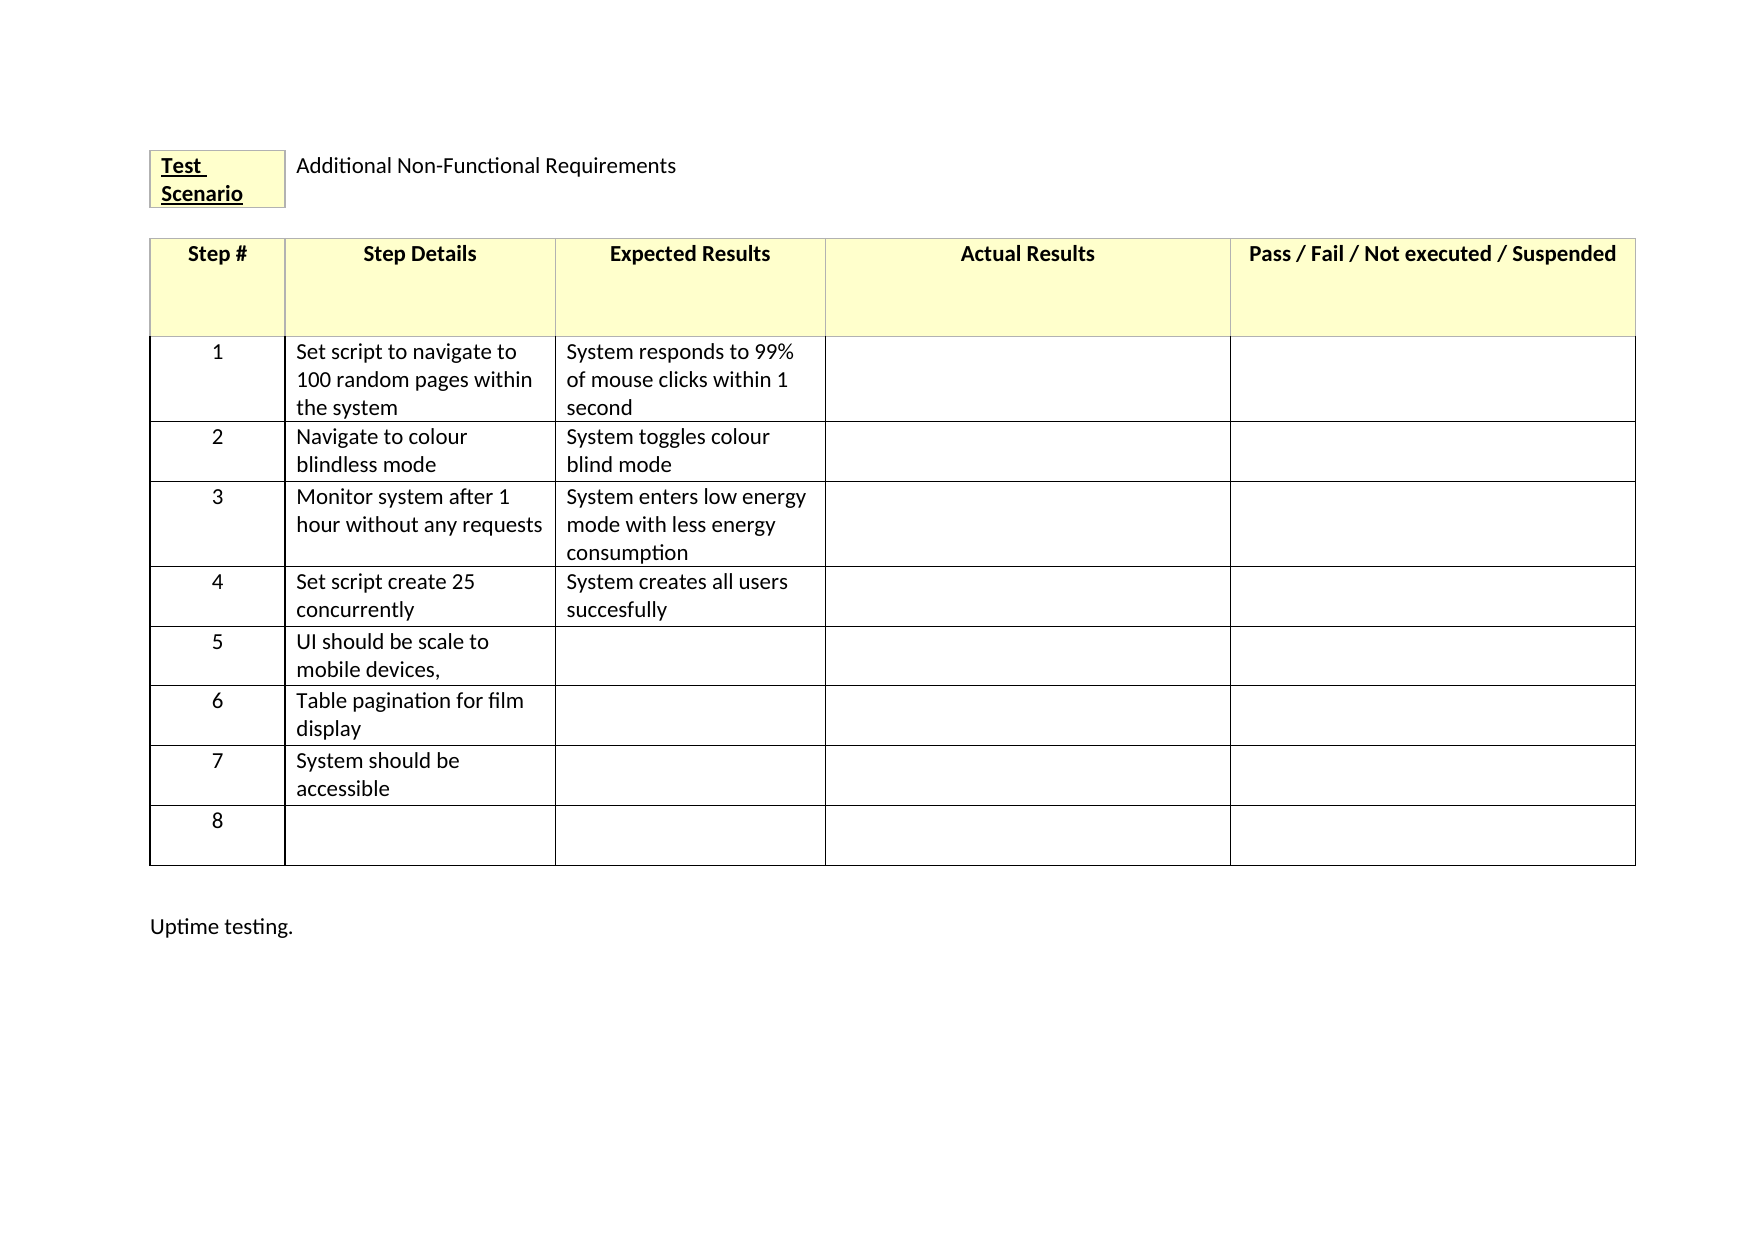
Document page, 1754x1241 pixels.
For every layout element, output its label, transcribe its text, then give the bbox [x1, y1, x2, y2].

table_cell [825, 207, 960, 238]
table_cell 1 [151, 337, 284, 421]
table_cell [826, 482, 1230, 566]
table_cell System responds to 99% of mouse clicks within 1 second [556, 337, 825, 421]
table_cell [285, 207, 420, 238]
table_cell [150, 208, 285, 238]
table_cell [826, 337, 1230, 421]
table_cell [690, 207, 825, 238]
table_cell Table pagination for film display [286, 686, 555, 745]
table_header Test Scenario [151, 151, 284, 207]
table_cell System enters low energy mode with less energy consumption [556, 482, 825, 566]
table_cell [420, 207, 555, 238]
table_cell [1501, 207, 1636, 238]
table_cell [1231, 482, 1635, 566]
table_cell [1230, 207, 1365, 238]
table_cell [826, 627, 1230, 685]
table_cell System creates all users succesfully [556, 567, 825, 626]
table_cell Step # [151, 239, 284, 336]
table_cell 5 [151, 627, 284, 685]
table_cell [286, 806, 555, 864]
table_cell Navigate to colour blindless mode [286, 422, 555, 481]
table_cell 8 [151, 806, 284, 864]
table_header Additional Non-Functional Requirements [286, 150, 1095, 207]
table_cell [1231, 746, 1635, 805]
table_cell [1231, 627, 1635, 685]
table_cell [556, 686, 825, 745]
table_header [1365, 150, 1501, 207]
table_cell [1231, 806, 1635, 864]
table_cell [556, 746, 825, 805]
table_cell [555, 207, 690, 238]
table_cell UI should be scale to mobile devices, [286, 627, 555, 685]
table_cell System should be accessible [286, 746, 555, 805]
table_cell Monitor system after 1 hour without any requests [286, 482, 555, 566]
table_cell Step Details [286, 239, 555, 336]
table_cell [960, 207, 1095, 238]
table_cell 4 [151, 567, 284, 626]
table_cell System toggles colour blind mode [556, 422, 825, 481]
table_cell [556, 627, 825, 685]
table_cell [826, 806, 1230, 864]
table_cell [826, 567, 1230, 626]
table_cell Actual Results [826, 239, 1230, 336]
table_header [1501, 150, 1636, 207]
table_cell [826, 686, 1230, 745]
table_cell [1231, 567, 1635, 626]
table_cell [826, 746, 1230, 805]
table_header [1230, 150, 1365, 207]
table_cell Expected Results [556, 239, 825, 336]
text Uptime testing. [150, 912, 1604, 940]
table_cell [556, 806, 825, 864]
table_cell [1231, 422, 1635, 481]
table_header [1095, 150, 1230, 207]
table_cell [1365, 207, 1501, 238]
table_cell Set script create 25 concurrently [286, 567, 555, 626]
table_cell Set script to navigate to 100 random pages within the system [286, 337, 555, 421]
table_cell [1095, 207, 1230, 238]
table_cell 3 [151, 482, 284, 566]
table_cell Pass / Fail / Not executed / Suspended [1231, 239, 1635, 336]
table_cell [826, 422, 1230, 481]
table_cell [1231, 686, 1635, 745]
table_cell 2 [151, 422, 284, 481]
table_cell 7 [151, 746, 284, 805]
table_cell [1231, 337, 1635, 421]
table_cell 6 [151, 686, 284, 745]
